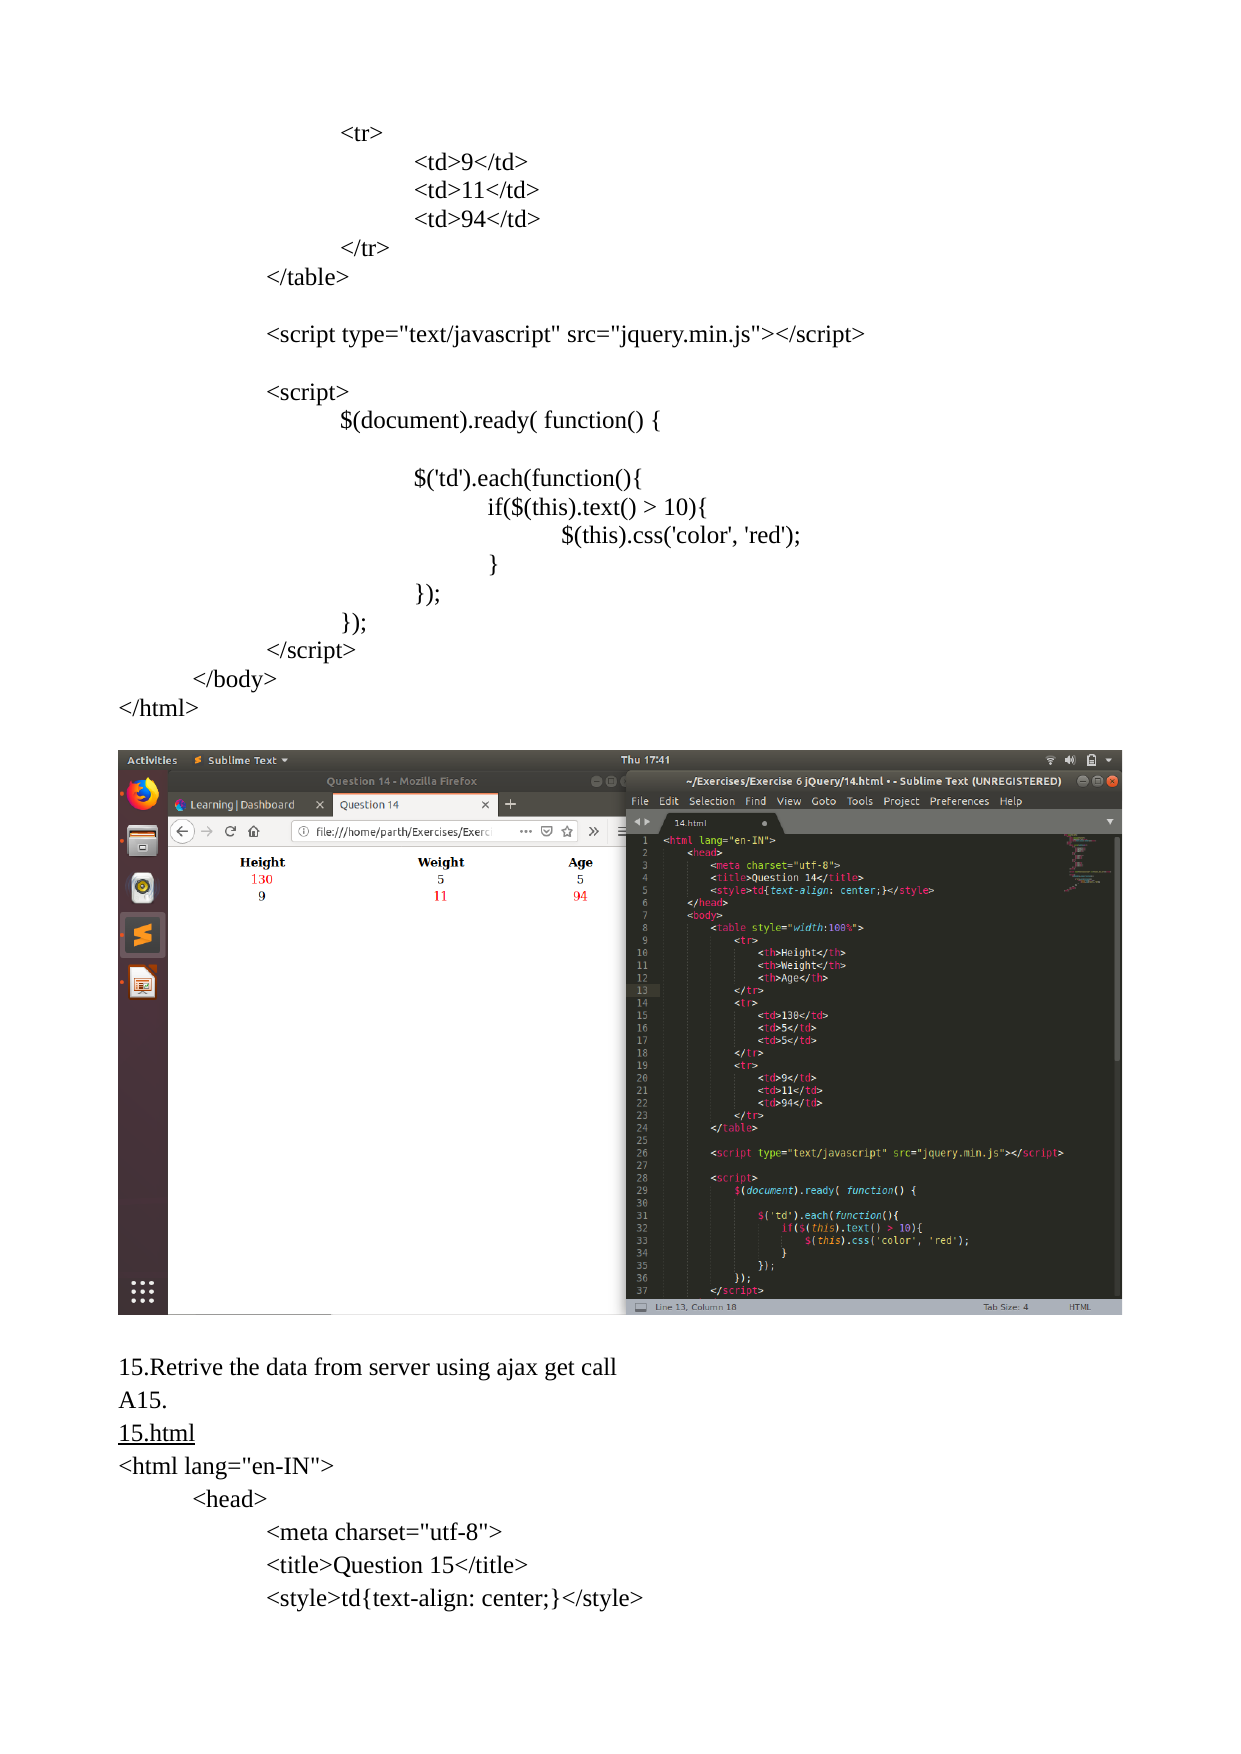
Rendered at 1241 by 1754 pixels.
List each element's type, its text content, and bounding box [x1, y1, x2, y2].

text <style>td{text-align: center;}</style> [118, 1583, 1122, 1612]
picture [118, 750, 1123, 1315]
text </body> [118, 664, 1122, 693]
text <meta charset="utf-8"> [118, 1517, 1122, 1546]
text <script type="text/javascript" src="jquery.min.js"></script> [118, 319, 1122, 348]
text <head> [118, 1484, 1122, 1513]
text <td>11</td> [118, 176, 1122, 204]
text </tr> [118, 233, 1122, 262]
text $(document).ready( function() { [118, 406, 1122, 434]
text <html lang="en-IN"> [118, 1451, 1122, 1480]
text $(this).css('color', 'red'); [118, 521, 1122, 549]
text </script> [118, 636, 1122, 664]
text <script> [118, 377, 1122, 406]
text <title>Question 15</title> [118, 1550, 1122, 1579]
text }); [118, 578, 1122, 607]
text </table> [118, 262, 1122, 291]
text } [118, 549, 1122, 578]
text </html> [118, 693, 1122, 722]
text <td>94</td> [118, 204, 1122, 233]
list Retrive the data from server using ajax get call [118, 1352, 1122, 1381]
text A15. [118, 1385, 1122, 1414]
text if($(this).text() > 10){ [118, 492, 1122, 521]
text <tr> [118, 118, 1122, 147]
text }); [118, 607, 1122, 636]
text $('td').each(function(){ [118, 463, 1122, 492]
text <td>9</td> [118, 147, 1122, 176]
text 15.html [118, 1418, 1122, 1447]
